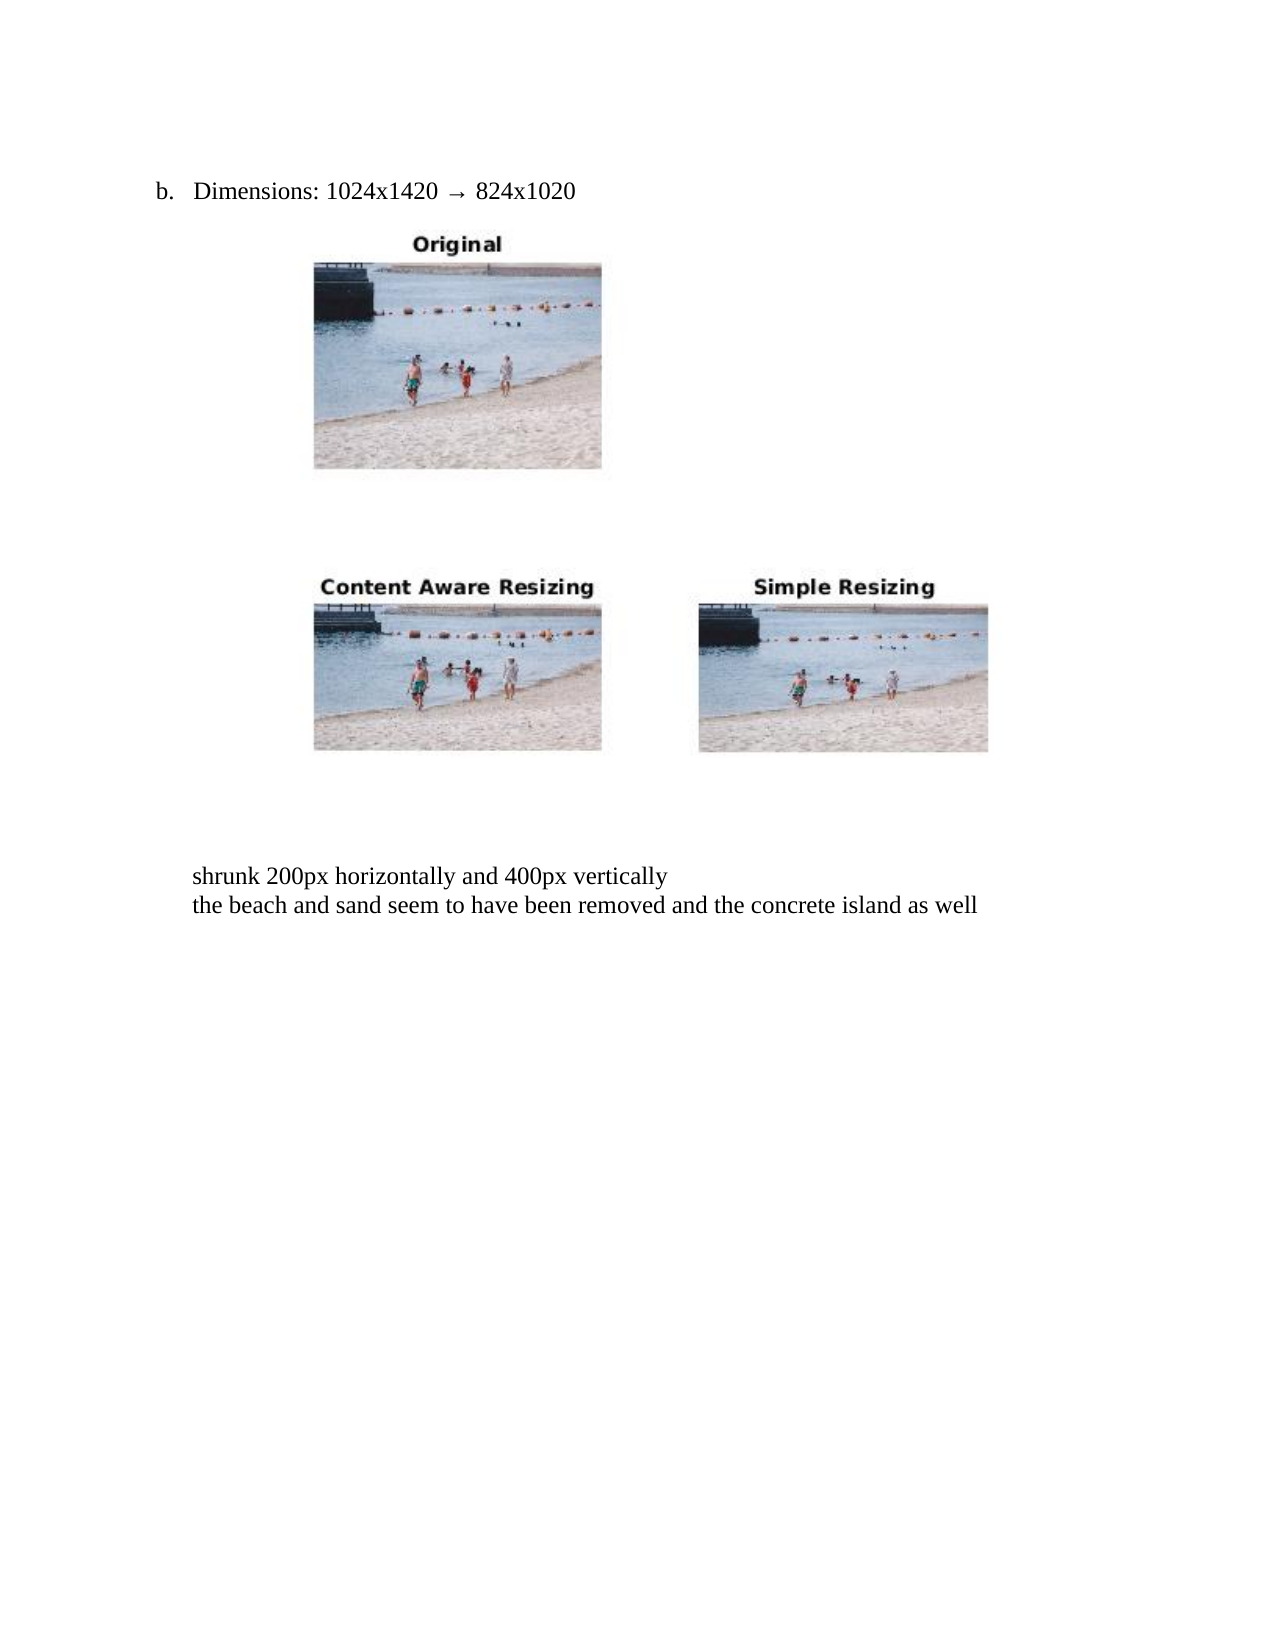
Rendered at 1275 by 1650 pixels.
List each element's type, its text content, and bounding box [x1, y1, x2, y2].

picture [200, 205, 1075, 862]
text the beach and sand seem to have been removed and the concrete island as well [118, 890, 1157, 919]
text shrunk 200px horizontally and 400px vertically [118, 205, 1157, 890]
list Dimensions: 1024x1420 → 824x1020 [156, 176, 1157, 205]
